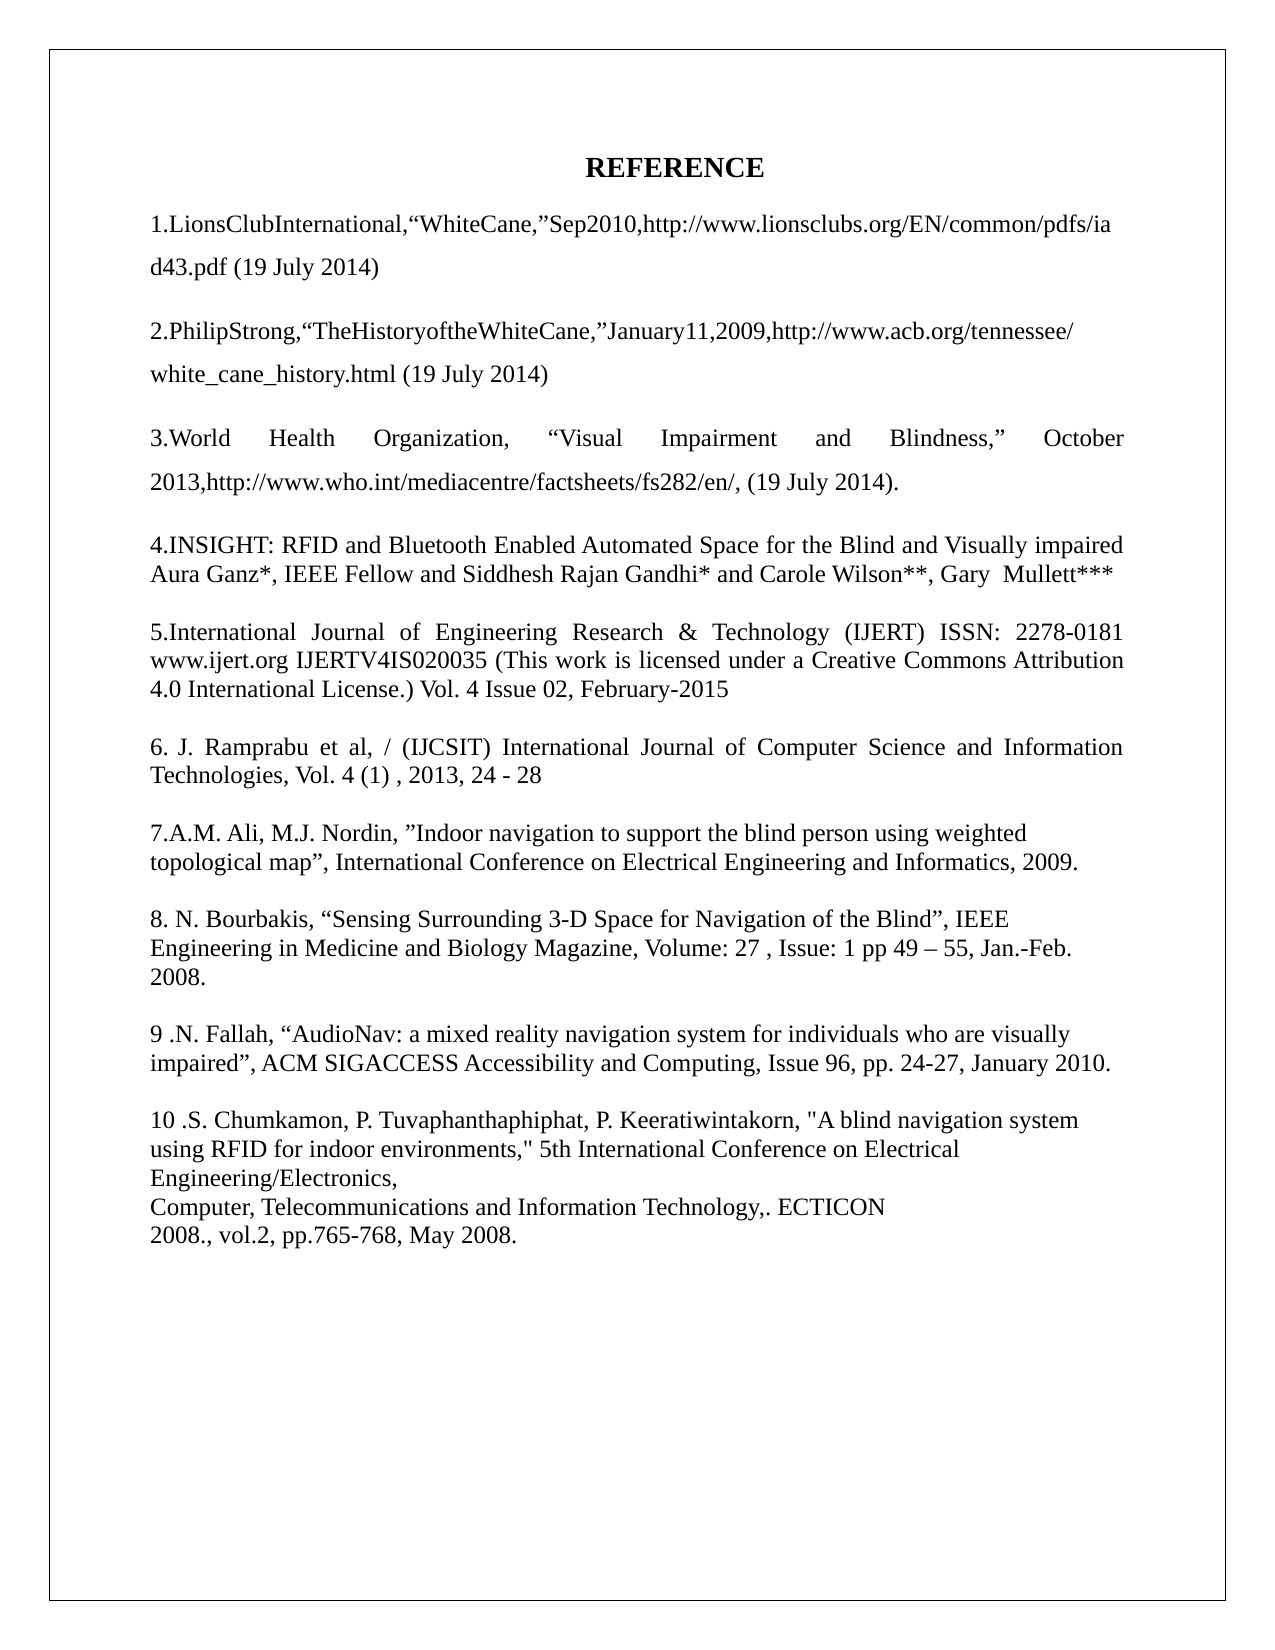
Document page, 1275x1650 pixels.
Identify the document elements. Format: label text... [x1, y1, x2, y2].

text 4.INSIGHT: RFID and Bluetooth Enabled Automated Space for the Blind and Visually impaired Aura Ganz*, IEEE Fellow and Siddhesh Rajan Gandhi* and Carole Wilson**, Gary Mullett*** [150, 531, 1125, 588]
text 7.A.M. Ali, M.J. Nordin, ”Indoor navigation to support the blind person using weighted topological map”, International Conference on Electrical Engineering and Informatics, 2009. [150, 818, 1125, 876]
text 1.LionsClubInternational,“WhiteCane,”Sep2010,http://www.lionsclubs.org/EN/common/pdfs/ia d43.pdf (19 July 2014) [150, 209, 1125, 281]
text 3.World Health Organization, “Visual Impairment and Blindness,” October 2013,http://www.who.int/mediacentre/factsheets/fs282/en/, (19 July 2014). [150, 423, 1125, 495]
text 5.International Journal of Engineering Research & Technology (IJERT) ISSN: 2278-0181 www.ijert.org IJERTV4IS020035 (This work is licensed under a Creative Commons Attribution 4.0 International License.) Vol. 4 Issue 02, February-2015 [150, 617, 1125, 703]
list REFERENCE [225, 150, 1125, 183]
text 2.PhilipStrong,“TheHistoryoftheWhiteCane,”January11,2009,http://www.acb.org/tennessee/white_cane_history.html (19 July 2014) [150, 316, 1125, 388]
text 10 .S. Chumkamon, P. Tuvaphanthaphiphat, P. Keeratiwintakorn, "A blind navigation system using RFID for indoor environments," 5th International Conference on Electrical Engineering/Electronics, [150, 1106, 1125, 1192]
text 2008., vol.2, pp.765-768, May 2008. [150, 1221, 1125, 1249]
text 8. N. Bourbakis, “Sensing Surrounding 3-D Space for Navigation of the Blind”, IEEE Engineering in Medicine and Biology Magazine, Volume: 27 , Issue: 1 pp 49 – 55, Jan.-Feb. 2008. [150, 904, 1125, 991]
text 6. J. Ramprabu et al, / (IJCSIT) International Journal of Computer Science and Information Technologies, Vol. 4 (1) , 2013, 24 - 28 [150, 732, 1125, 789]
text 9 .N. Fallah, “AudioNav: a mixed reality navigation system for individuals who are visually impaired”, ACM SIGACCESS Accessibility and Computing, Issue 96, pp. 24-27, January 2010. [150, 1019, 1125, 1077]
text Computer, Telecommunications and Information Technology,. ECTICON [150, 1192, 1125, 1221]
